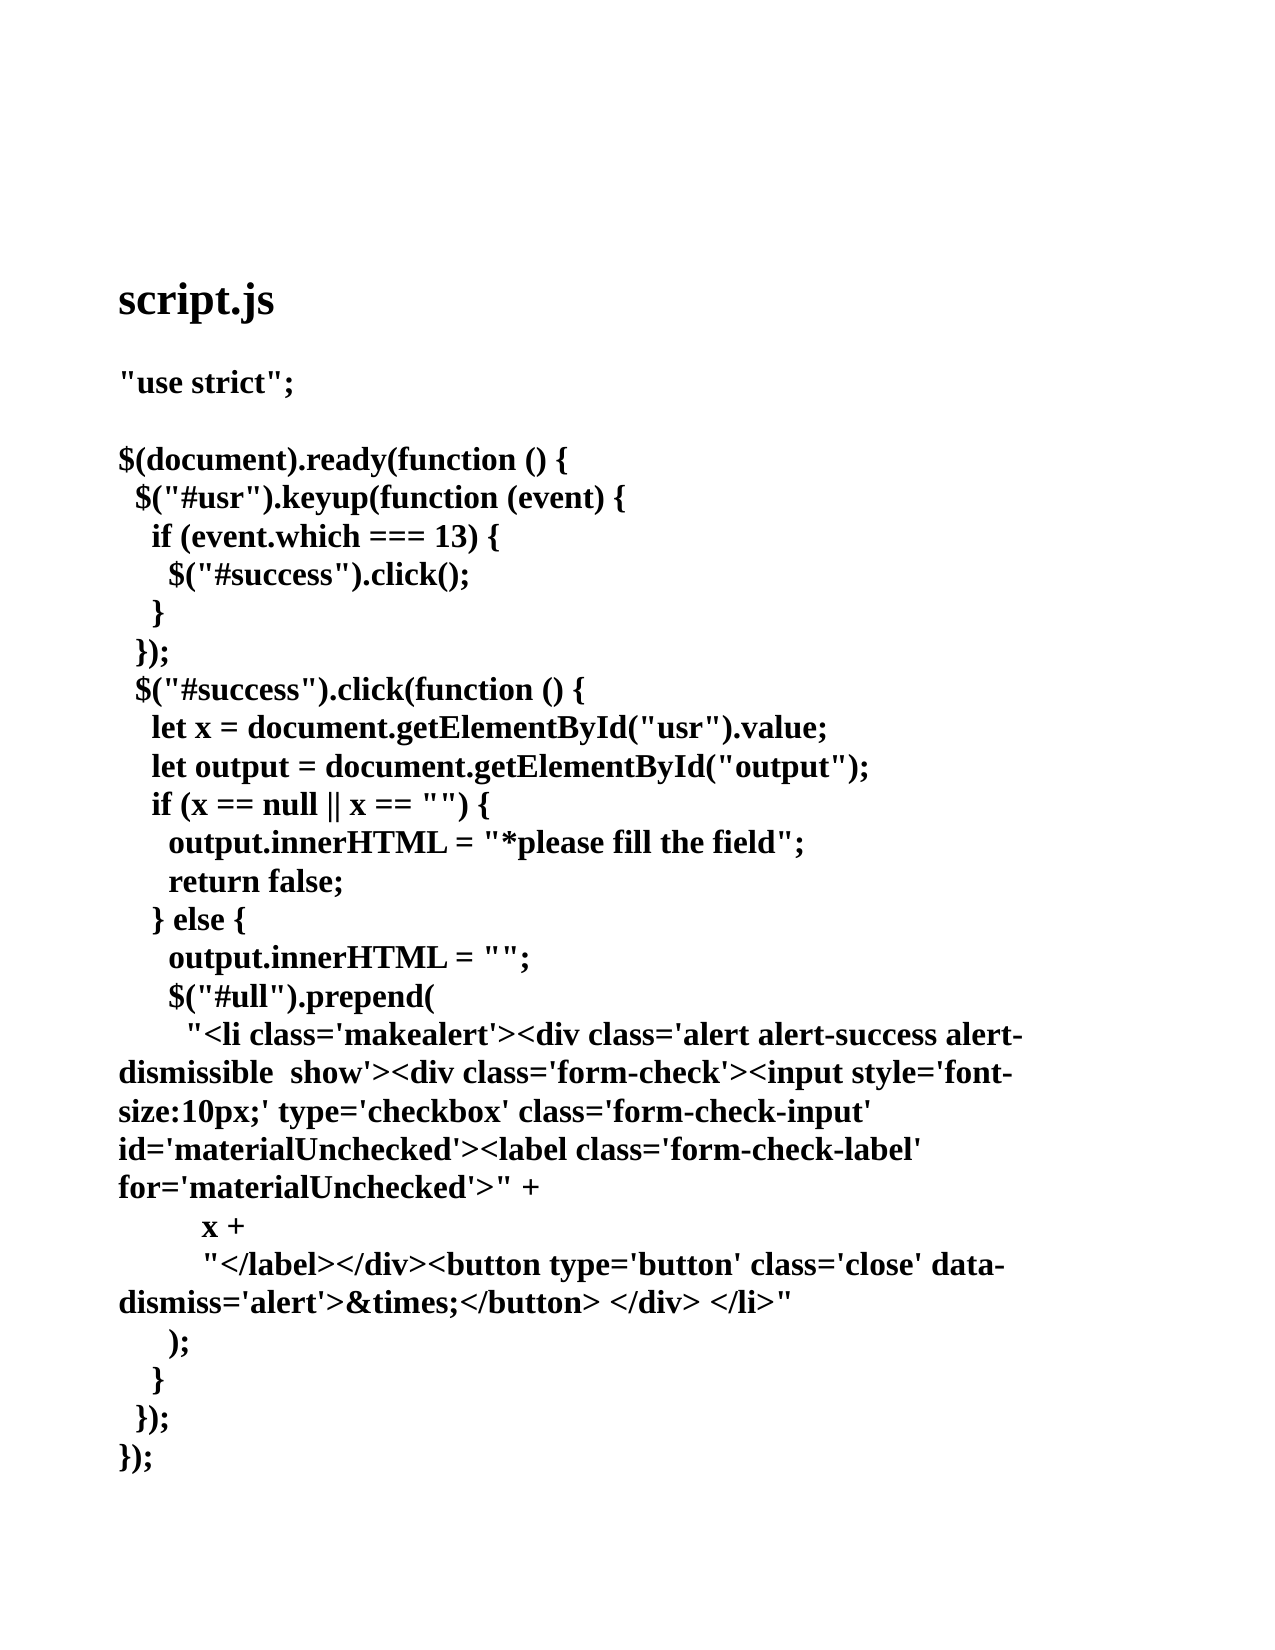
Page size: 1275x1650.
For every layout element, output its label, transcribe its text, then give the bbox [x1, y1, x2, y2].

text } [118, 592, 1157, 631]
text script.js [118, 271, 1157, 324]
text }); [118, 631, 1157, 669]
text $("#success").click(); [118, 554, 1157, 592]
text return false; [118, 861, 1157, 899]
text $("#success").click(function () { [118, 669, 1157, 707]
text "</label></div><button type='button' class='close' data-dismiss='alert'>&times;</button> </div> </li>" [118, 1244, 1157, 1321]
text output.innerHTML = "*please fill the field"; [118, 822, 1157, 861]
text "use strict"; [118, 362, 1157, 401]
text if (x == null || x == "") { [118, 784, 1157, 822]
text }); [118, 1397, 1157, 1436]
text ); [118, 1321, 1157, 1359]
text } else { [118, 899, 1157, 937]
text let x = document.getElementById("usr").value; [118, 707, 1157, 746]
text } [118, 1359, 1157, 1397]
text x + [118, 1206, 1157, 1244]
text output.innerHTML = ""; [118, 937, 1157, 976]
text $(document).ready(function () { [118, 439, 1157, 477]
text let output = document.getElementById("output"); [118, 746, 1157, 784]
text if (event.which === 13) { [118, 516, 1157, 554]
text $("#usr").keyup(function (event) { [118, 477, 1157, 516]
text "<li class='makealert'><div class='alert alert-success alert-dismissible show'><div class='form-check'><input style='font-size:10px;' type='checkbox' class='form-check-input' id='materialUnchecked'><label class='form-check-label' for='materialUnchecked'>" + [118, 1014, 1157, 1206]
text $("#ull").prepend( [118, 976, 1157, 1014]
text }); [118, 1436, 1157, 1474]
